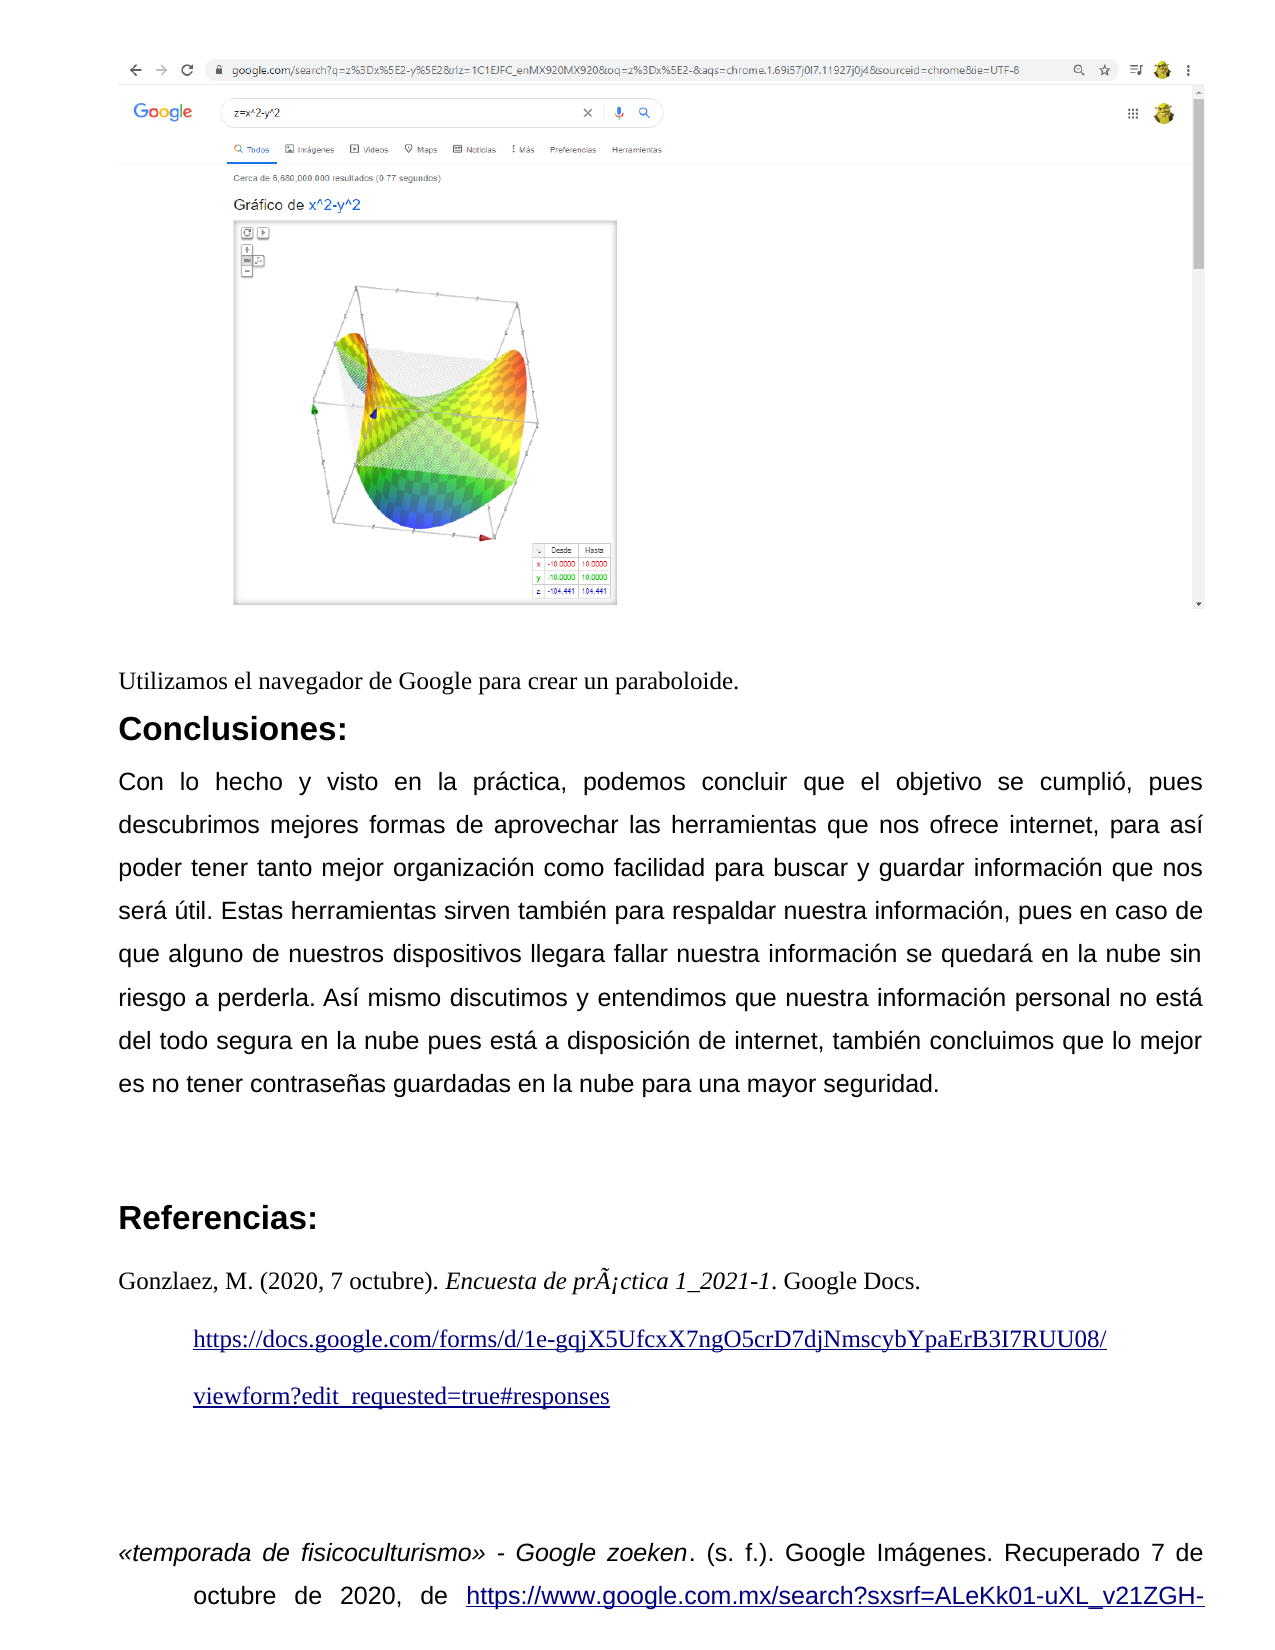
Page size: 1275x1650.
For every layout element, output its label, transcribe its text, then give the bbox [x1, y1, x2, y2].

text Conclusiones: [118, 709, 1205, 748]
text Con lo hecho y visto en la práctica, podemos concluir que el objetivo se cumplió, pues descubrimos mejores formas de aprovechar las herramientas que nos ofrece internet, para así poder tener tanto mejor organización como facilidad para buscar y guardar información que nos será útil. Estas herramientas sirven también para respaldar nuestra información, pues en caso de que alguno de nuestros dispositivos llegara fallar nuestra información se quedará en la nube sin riesgo a perderla. Así mismo discutimos y entendimos que nuestra información personal no está del todo segura en la nube pues está a disposición de internet, también concluimos que lo mejor es no tener contraseñas guardadas en la nube para una mayor seguridad. [118, 767, 1205, 1098]
text «temporada de fisicoculturismo» - Google zoeken. (s. f.). Google Imágenes. Recuperado 7 de octubre de 2020, de https://www.google.com.mx/search?sxsrf=ALeKk01-uXL_v21ZGH- [118, 1538, 1205, 1610]
text Gonzlaez, M. (2020, 7 octubre). Encuesta de prÃ¡ctica 1_2021-1. Google Docs. https://docs.google.com/forms/d/1e-gqjX5UfcxX7ngO5crD7djNmscybYpaErB3I7RUU08/viewform?edit_requested=true#responses [118, 1266, 1205, 1410]
text Utilizamos el navegador de Google para crear un paraboloide. [118, 666, 1205, 695]
text Referencias: [118, 1198, 1205, 1237]
